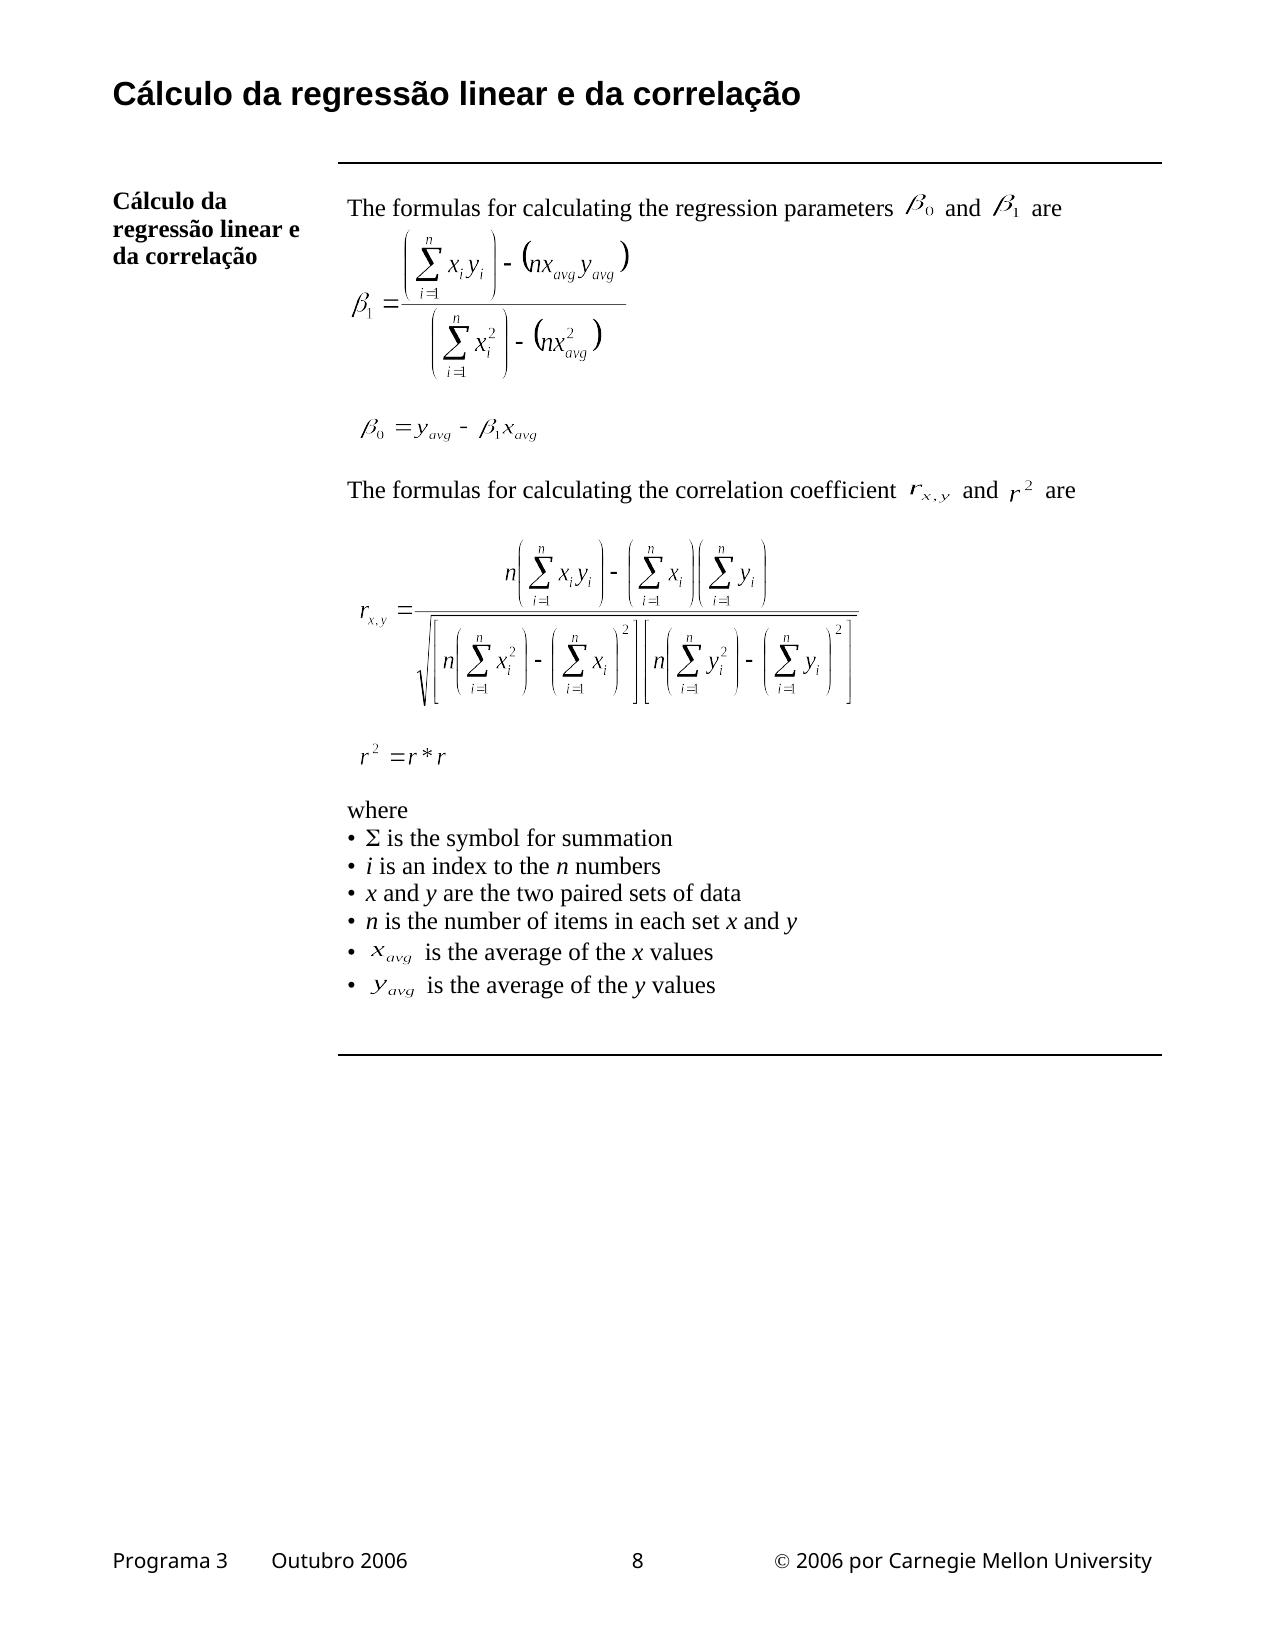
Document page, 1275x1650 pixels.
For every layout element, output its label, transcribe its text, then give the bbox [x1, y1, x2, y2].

table_header The formulas for calculating the regression parameters and are The formulas for calculating the correlation coefficient and are where •  is the symbol for summation • i is an index to the n numbers • x and y are the two paired sets of data • n is the number of items in each set x and y • is the average of the x values • is the average of the y values [338, 187, 1181, 1029]
title Cálculo da regressão linear e da correlação [112, 75, 1162, 112]
table_header Cálculo da regressão linear e da correlação [94, 187, 337, 1029]
